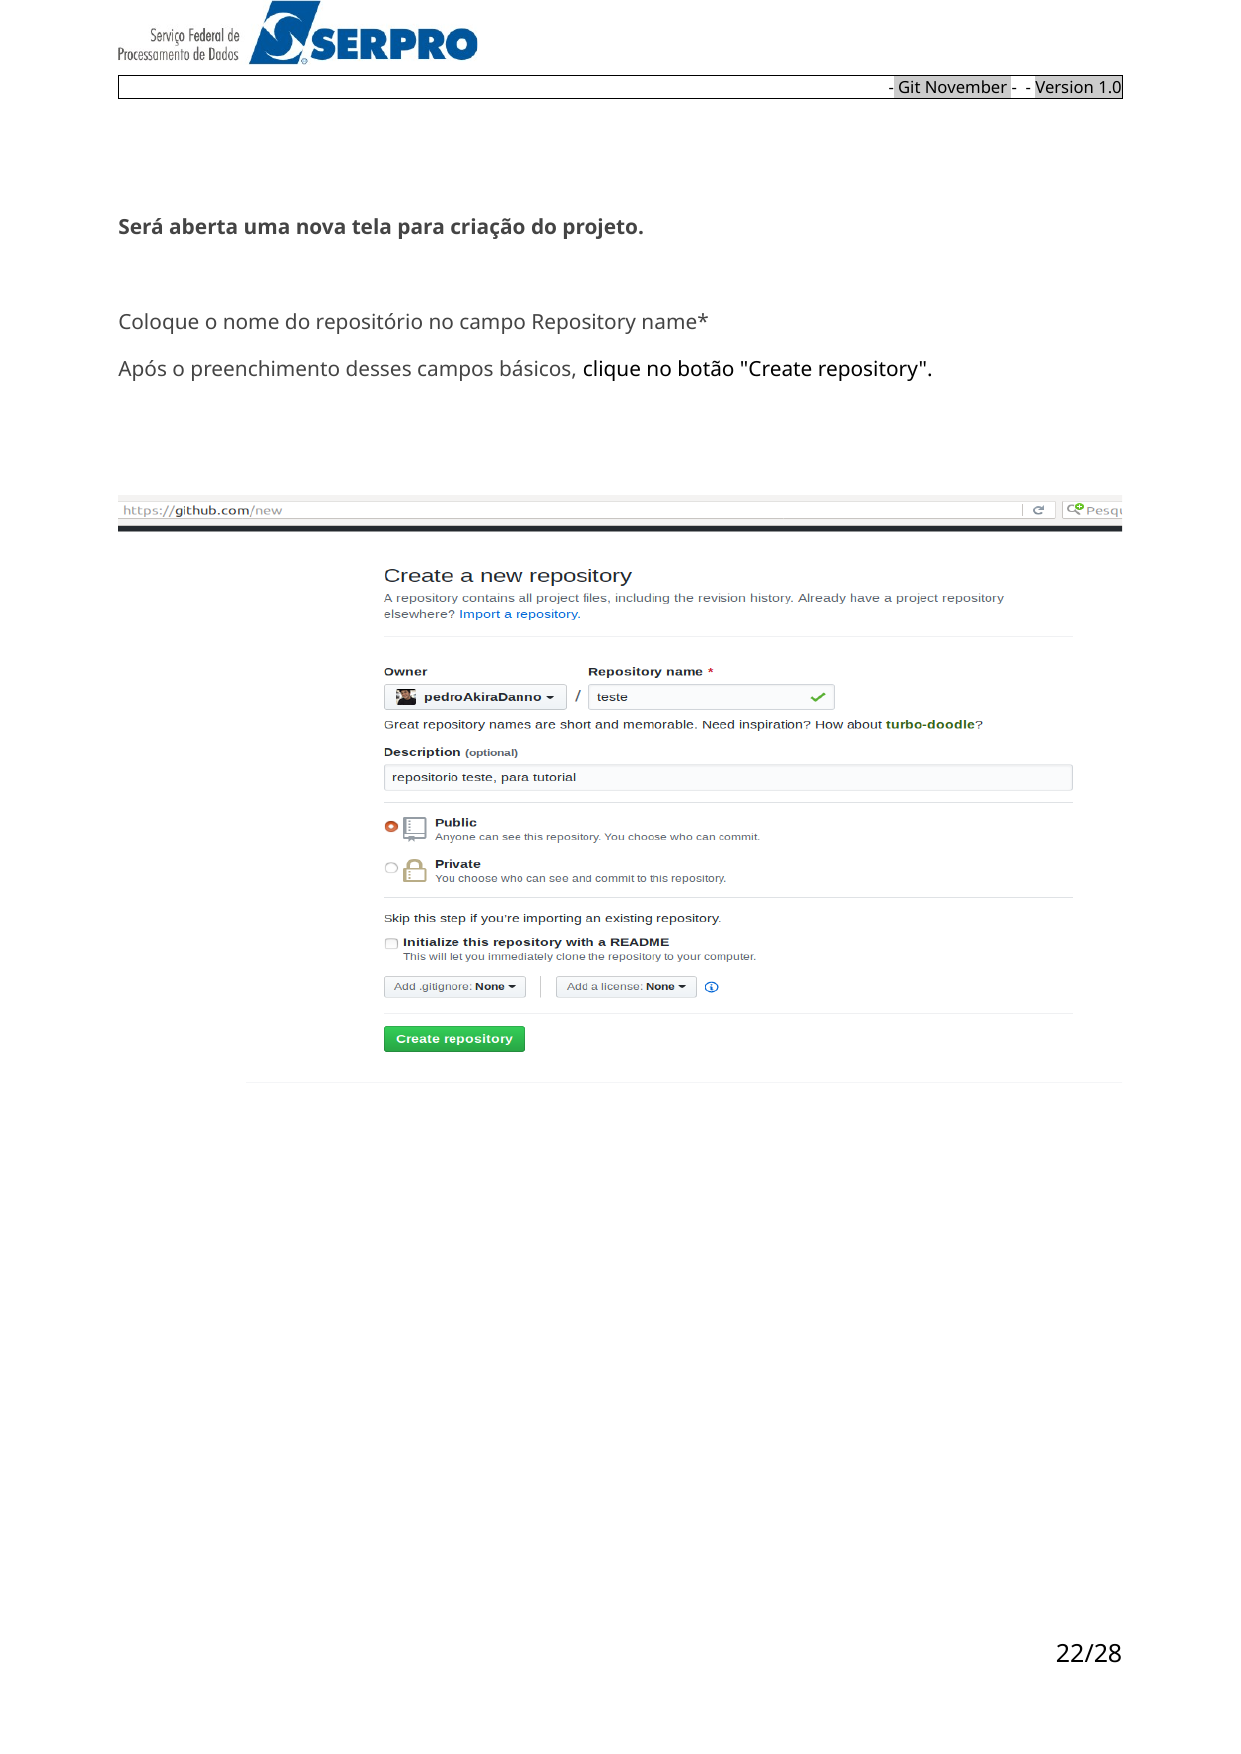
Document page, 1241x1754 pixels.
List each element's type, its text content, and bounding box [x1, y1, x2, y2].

text Será aberta uma nova tela para criação do projeto. [118, 212, 1122, 241]
text Após o preenchimento desses campos básicos, clique no botão "Create repository". [118, 354, 1122, 382]
text Coloque o nome do repositório no campo Repository name* [118, 307, 1122, 335]
